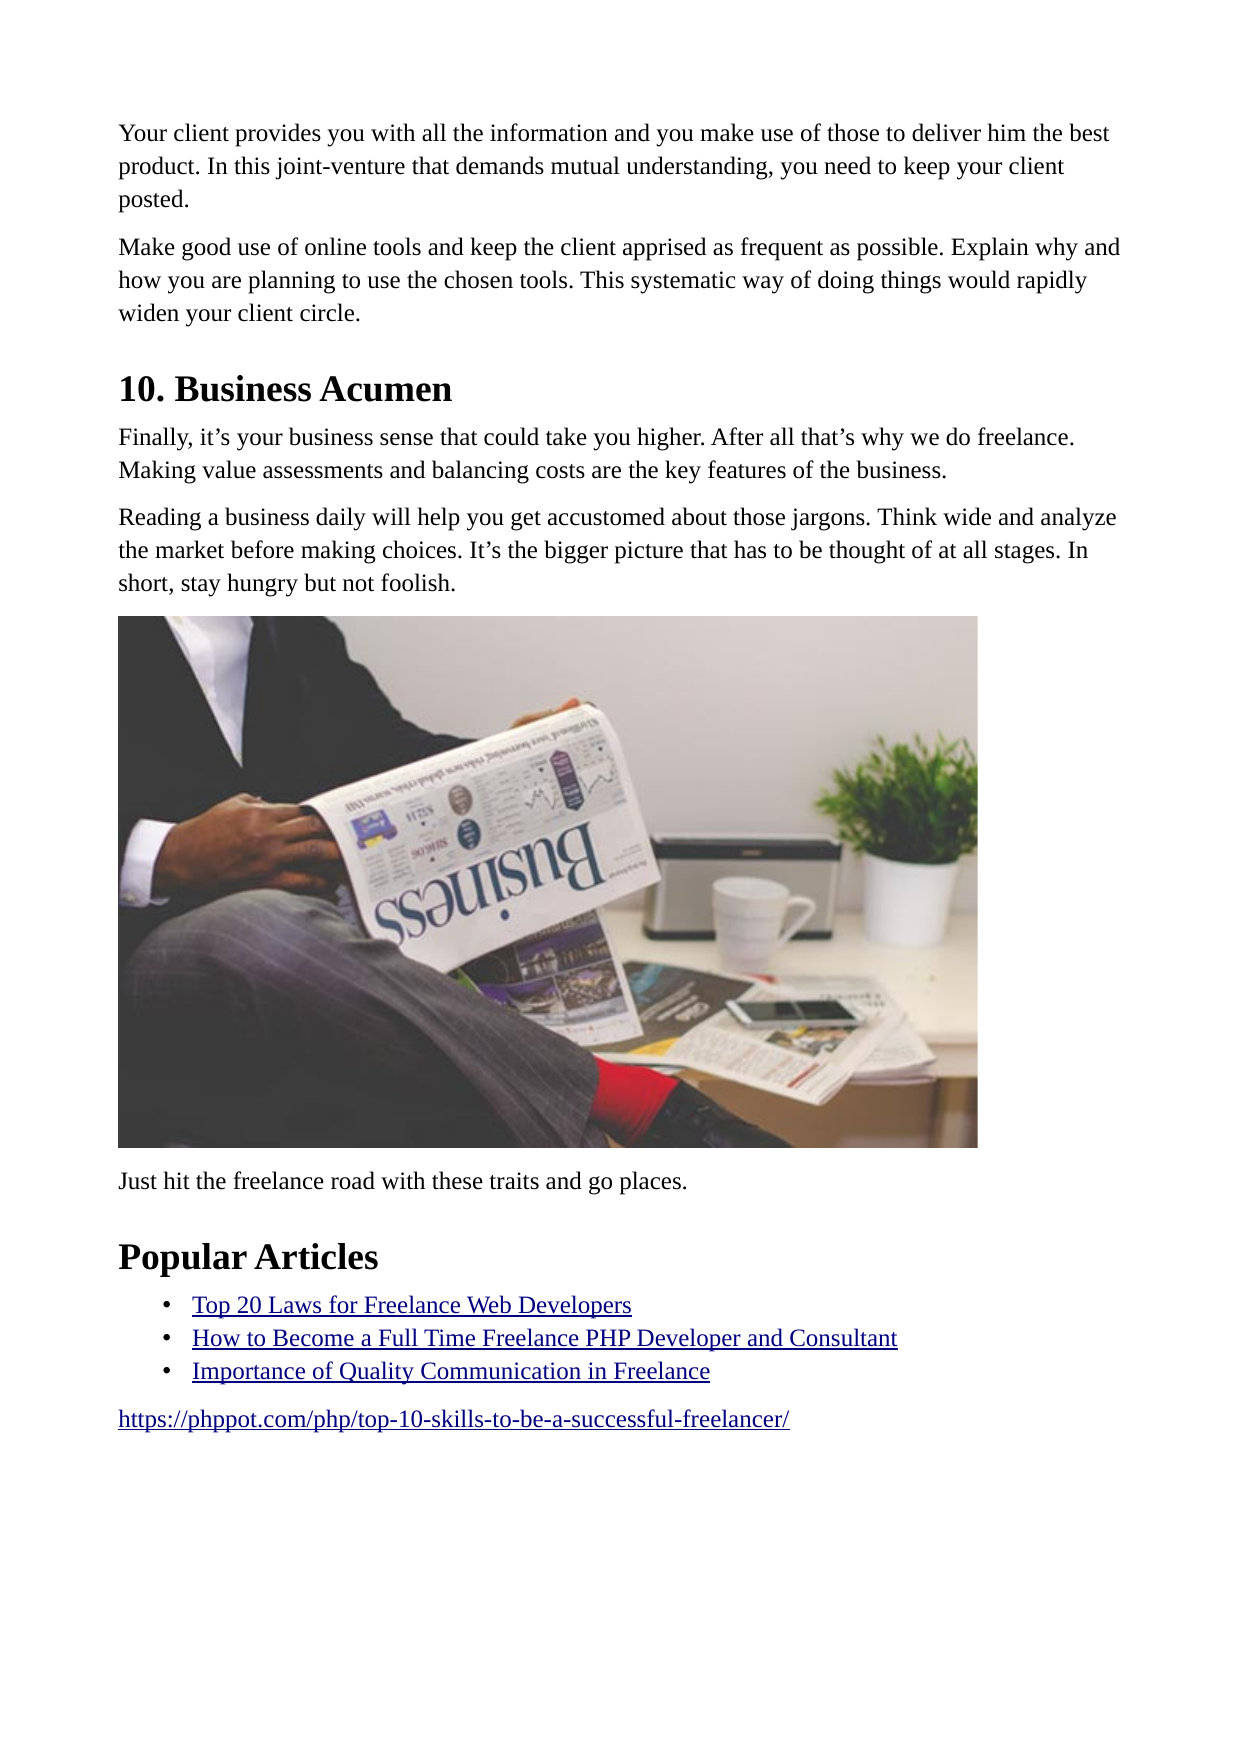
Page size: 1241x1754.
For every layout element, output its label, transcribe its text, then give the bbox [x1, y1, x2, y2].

picture [118, 616, 978, 1148]
subtitle Popular Articles [118, 1235, 1122, 1278]
subtitle 10. Business Acumen [118, 366, 1122, 409]
text https://phppot.com/php/top-10-skills-to-be-a-successful-freelancer/ [118, 1404, 1122, 1433]
text Finally, it’s your business sense that could take you higher. After all that’s why we do freelance. Making value assessments and balancing costs are the key features of the business. [118, 422, 1122, 484]
text Reading a business daily will help you get accustomed about those jargons. Think wide and analyze the market before making choices. It’s the bigger picture that has to be thought of at all stages. In short, stay hungry but not foolish. [118, 502, 1122, 597]
list Top 20 Laws for Freelance Web Developers [162, 1290, 1122, 1319]
text Your client provides you with all the information and you make use of those to deliver him the best product. In this joint-venture that demands mutual understanding, you need to keep your client posted. [118, 118, 1122, 213]
text Just hit the freelance road with these traits and go places. [118, 1166, 1122, 1195]
list How to Become a Full Time Freelance PHP Developer and Consultant [162, 1323, 1122, 1352]
list Importance of Quality Communication in Freelance [162, 1356, 1122, 1385]
text Make good use of online tools and keep the client apprised as frequent as possible. Explain why and how you are planning to use the chosen tools. This systematic way of doing things would rapidly widen your client circle. [118, 232, 1122, 327]
